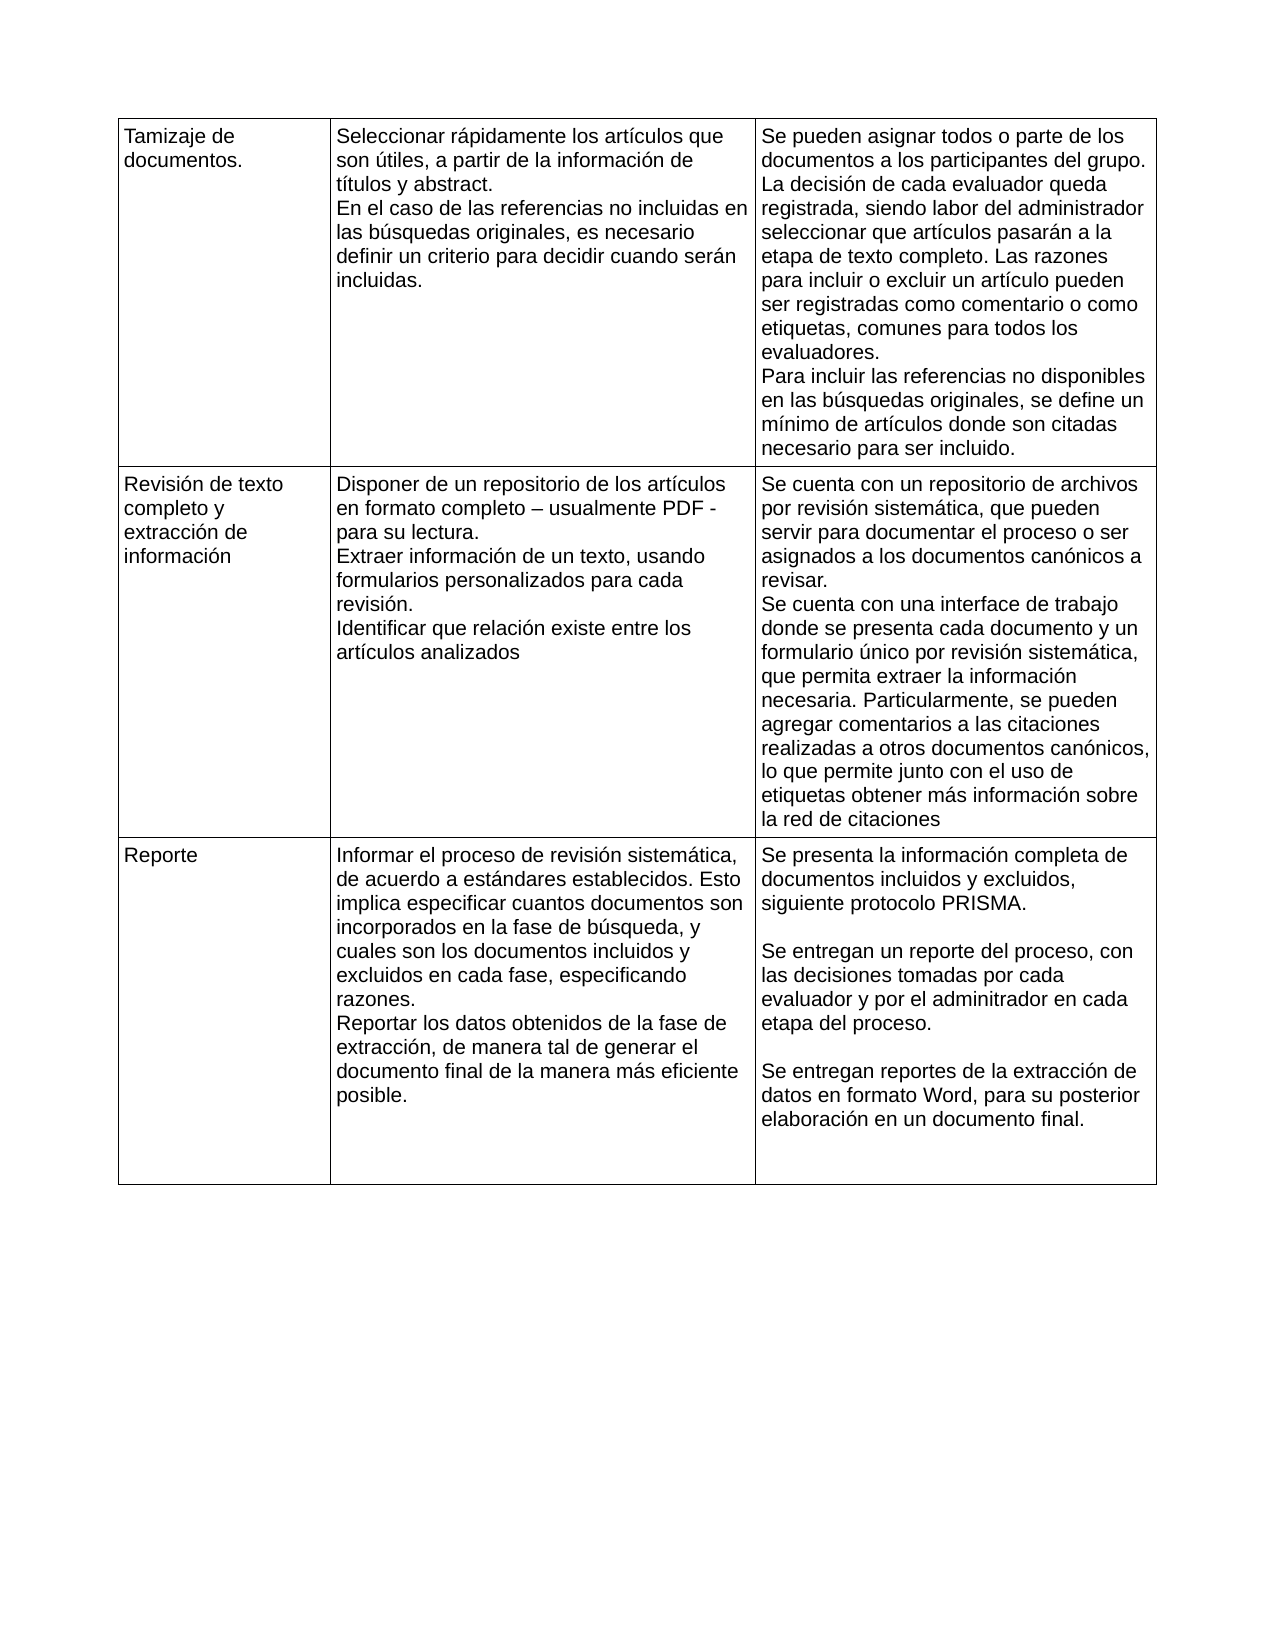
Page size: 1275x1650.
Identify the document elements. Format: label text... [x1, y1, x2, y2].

table_cell Se presenta la información completa de documentos incluidos y excluidos, siguiente protocolo PRISMA. Se entregan un reporte del proceso, con las decisiones tomadas por cada evaluador y por el adminitrador en cada etapa del proceso. Se entregan reportes de la extracción de datos en formato Word, para su posterior elaboración en un documento final. [756, 838, 1156, 1184]
table_cell Tamizaje de documentos. [119, 119, 330, 466]
table_cell Se cuenta con un repositorio de archivos por revisión sistemática, que pueden servir para documentar el proceso o ser asignados a los documentos canónicos a revisar. Se cuenta con una interface de trabajo donde se presenta cada documento y un formulario único por revisión sistemática, que permita extraer la información necesaria. Particularmente, se pueden agregar comentarios a las citaciones realizadas a otros documentos canónicos, lo que permite junto con el uso de etiquetas obtener más información sobre la red de citaciones [756, 467, 1156, 837]
table_cell Disponer de un repositorio de los artículos en formato completo – usualmente PDF - para su lectura. Extraer información de un texto, usando formularios personalizados para cada revisión. Identificar que relación existe entre los artículos analizados [331, 467, 755, 837]
table_cell Seleccionar rápidamente los artículos que son útiles, a partir de la información de títulos y abstract. En el caso de las referencias no incluidas en las búsquedas originales, es necesario definir un criterio para decidir cuando serán incluidas. [331, 119, 755, 466]
table_cell Se pueden asignar todos o parte de los documentos a los participantes del grupo. La decisión de cada evaluador queda registrada, siendo labor del administrador seleccionar que artículos pasarán a la etapa de texto completo. Las razones para incluir o excluir un artículo pueden ser registradas como comentario o como etiquetas, comunes para todos los evaluadores. Para incluir las referencias no disponibles en las búsquedas originales, se define un mínimo de artículos donde son citadas necesario para ser incluido. [756, 119, 1156, 466]
table_cell Informar el proceso de revisión sistemática, de acuerdo a estándares establecidos. Esto implica especificar cuantos documentos son incorporados en la fase de búsqueda, y cuales son los documentos incluidos y excluidos en cada fase, especificando razones. Reportar los datos obtenidos de la fase de extracción, de manera tal de generar el documento final de la manera más eficiente posible. [331, 838, 755, 1184]
table_cell Reporte [119, 838, 330, 1184]
table_cell Revisión de texto completo y extracción de información [119, 467, 330, 837]
